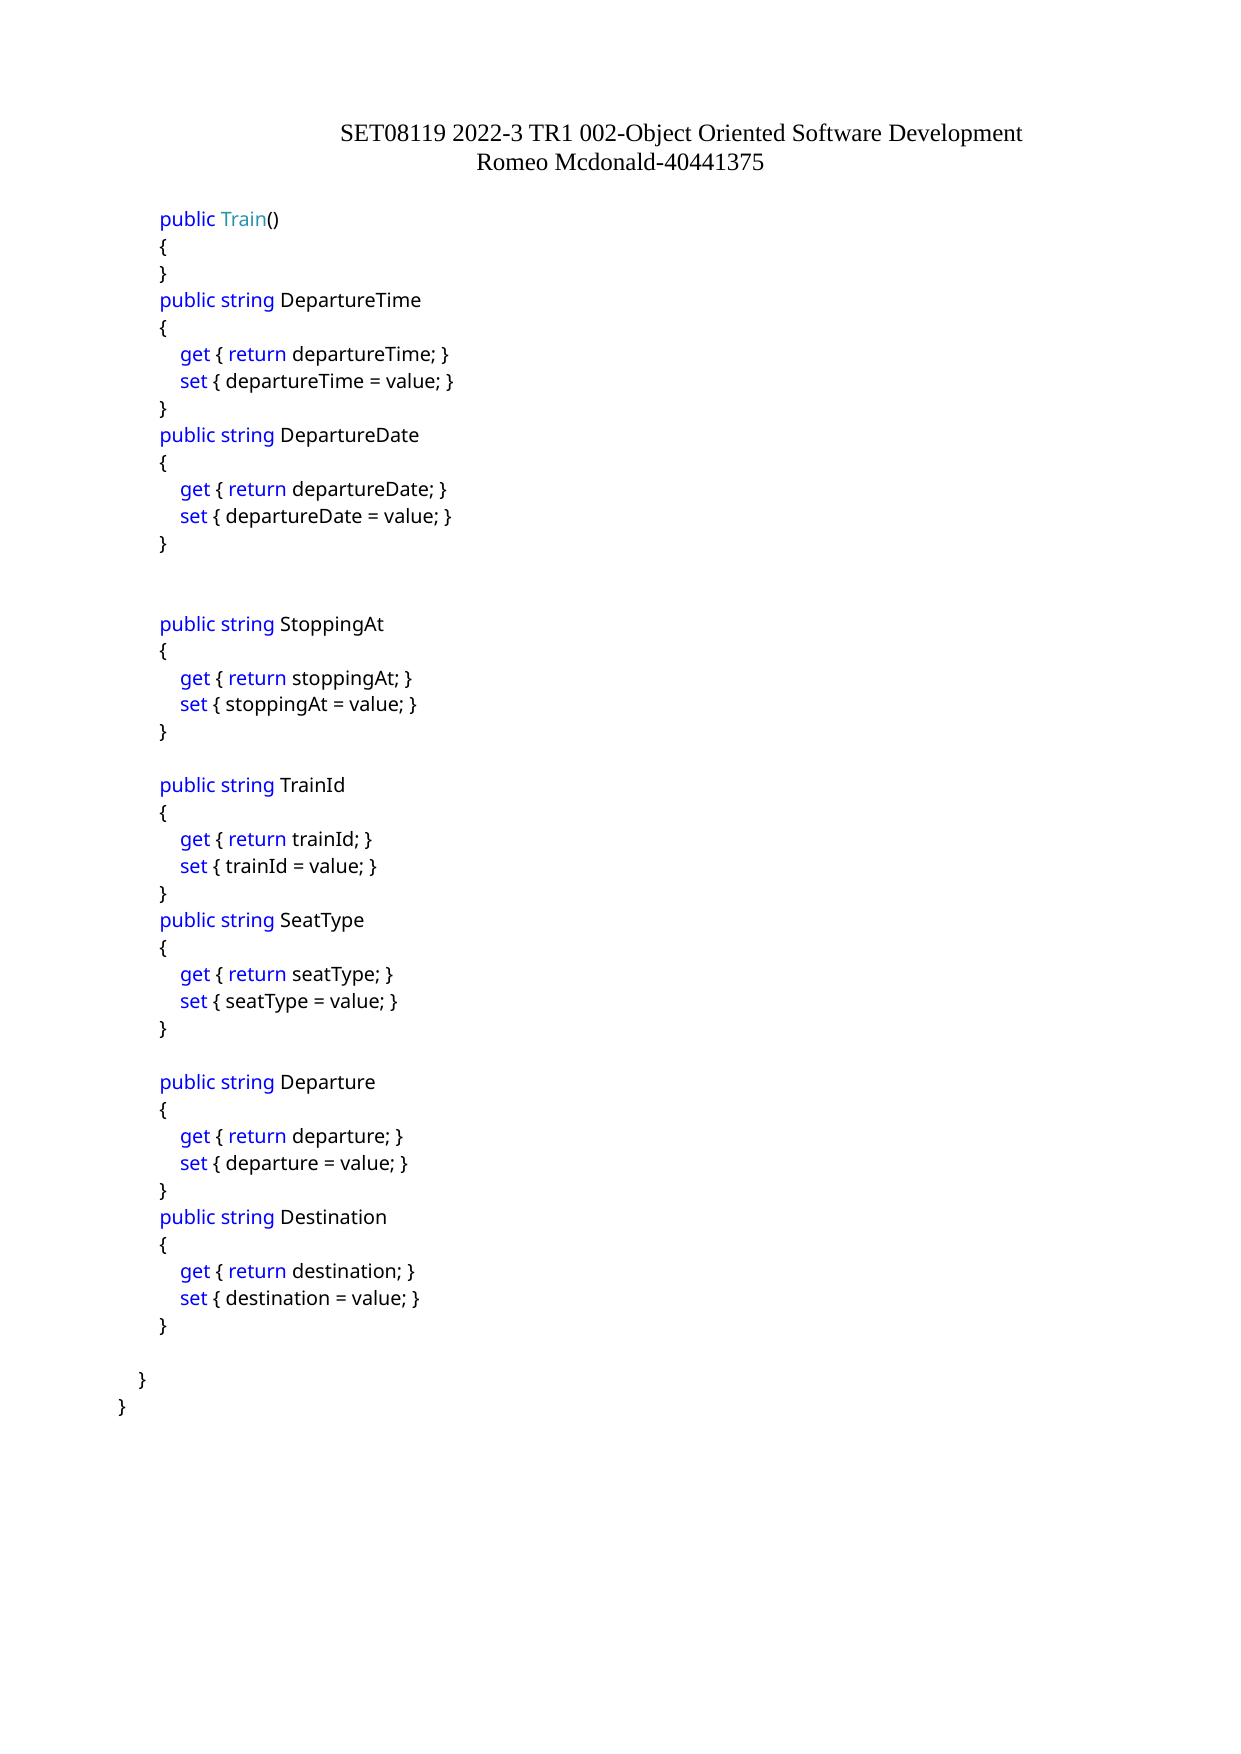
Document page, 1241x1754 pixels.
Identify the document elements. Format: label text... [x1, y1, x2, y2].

text get { return trainId; } [118, 826, 1122, 853]
text get { return departureDate; } [118, 475, 1122, 502]
text } [118, 1365, 1122, 1392]
text get { return departure; } [118, 1122, 1122, 1149]
text } [118, 879, 1122, 907]
text get { return stoppingAt; } [118, 664, 1122, 691]
text public string DepartureDate [118, 421, 1122, 448]
text { [118, 1230, 1122, 1257]
text } [118, 1014, 1122, 1041]
text public string Departure [118, 1068, 1122, 1095]
text { [118, 448, 1122, 475]
text public string StoppingAt [118, 610, 1122, 637]
text set { trainId = value; } [118, 853, 1122, 879]
text set { destination = value; } [118, 1284, 1122, 1311]
text { [118, 1095, 1122, 1122]
text { [118, 232, 1122, 259]
text set { departureDate = value; } [118, 502, 1122, 529]
text { [118, 933, 1122, 961]
text get { return departureTime; } [118, 340, 1122, 367]
text } [118, 394, 1122, 421]
text } [118, 529, 1122, 556]
text set { seatType = value; } [118, 987, 1122, 1014]
text { [118, 637, 1122, 664]
text public string SeatType [118, 907, 1122, 933]
text set { stoppingAt = value; } [118, 691, 1122, 718]
text } [118, 1311, 1122, 1338]
text } [118, 259, 1122, 286]
text get { return destination; } [118, 1257, 1122, 1284]
text { [118, 799, 1122, 826]
text } [118, 1392, 1122, 1419]
text public string TrainId [118, 772, 1122, 799]
text } [118, 718, 1122, 745]
text set { departure = value; } [118, 1149, 1122, 1176]
text } [118, 1176, 1122, 1203]
text { [118, 313, 1122, 340]
text public Train() [118, 205, 1122, 232]
text set { departureTime = value; } [118, 367, 1122, 394]
text public string Destination [118, 1203, 1122, 1230]
text get { return seatType; } [118, 961, 1122, 987]
text public string DepartureTime [118, 286, 1122, 313]
